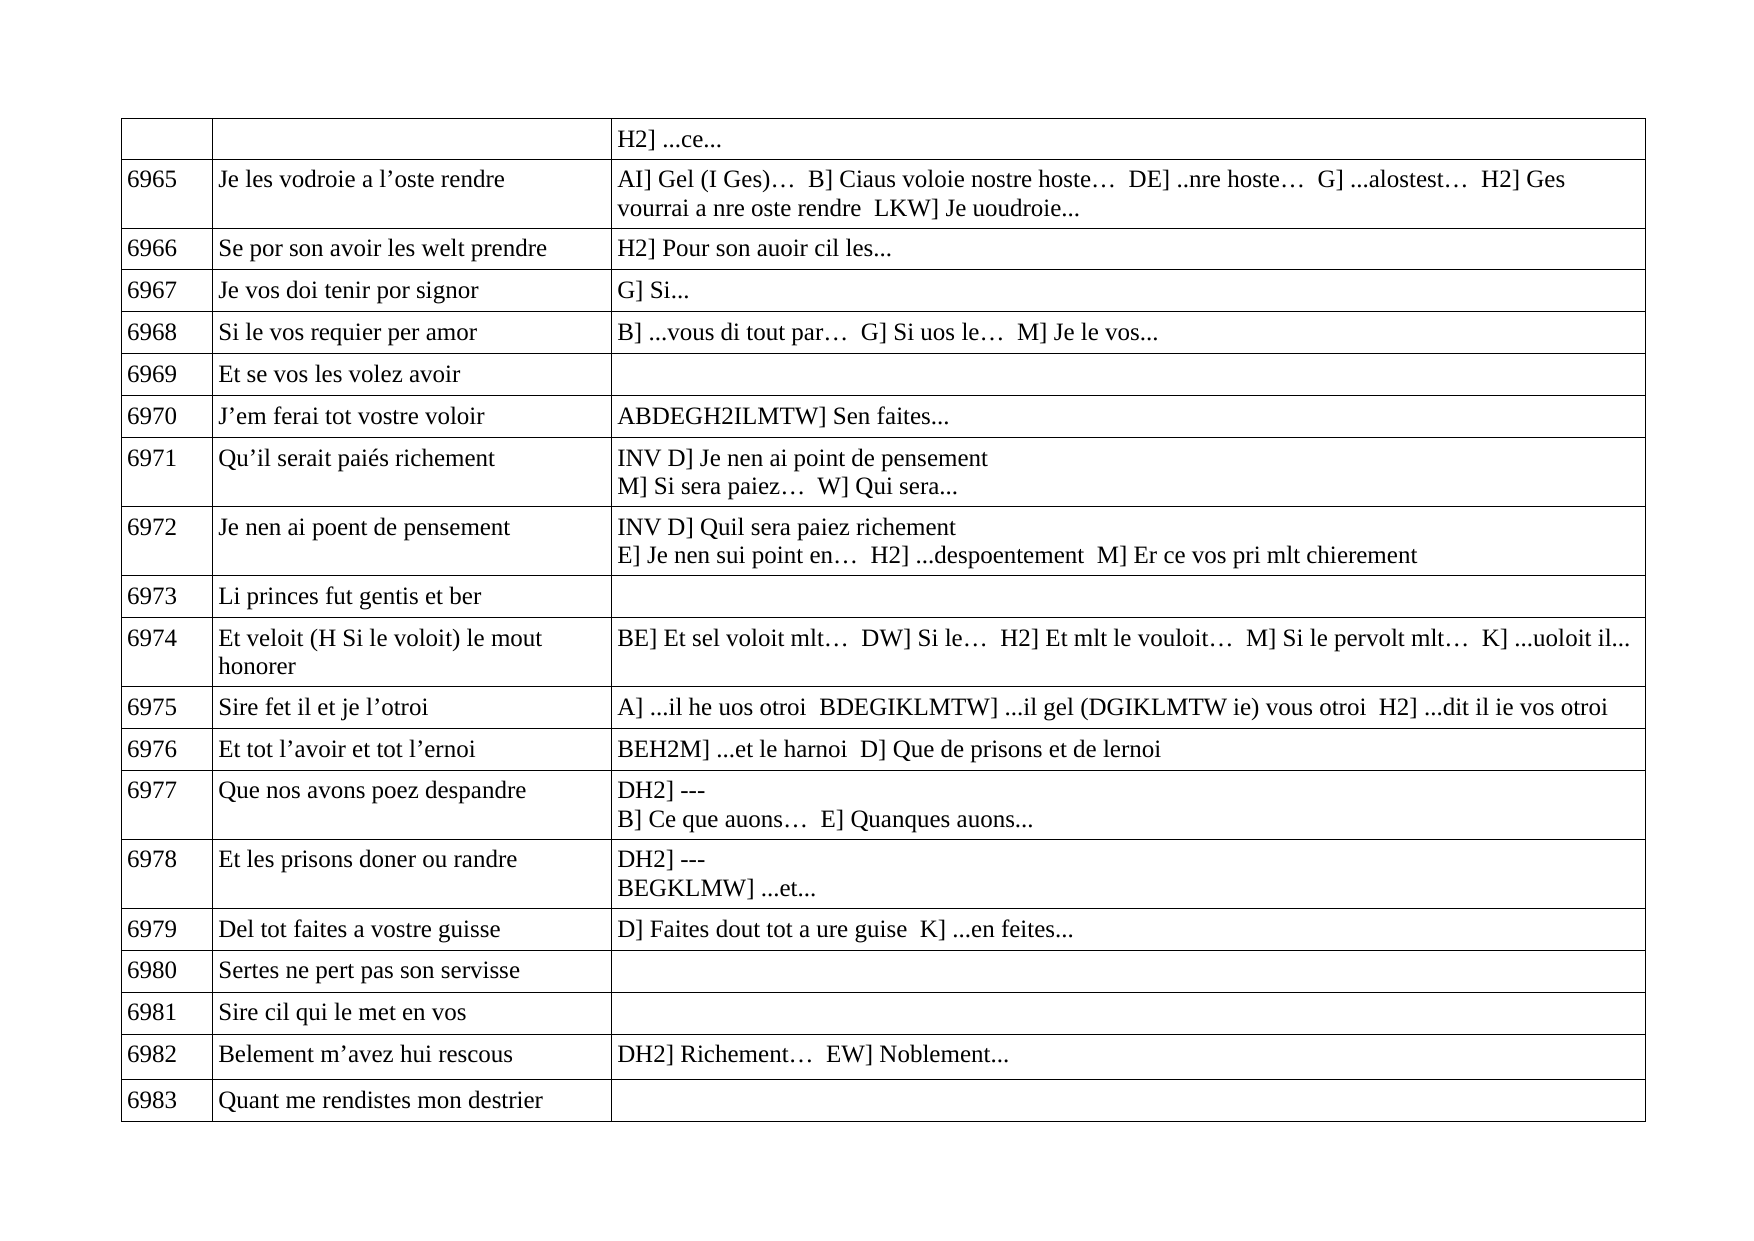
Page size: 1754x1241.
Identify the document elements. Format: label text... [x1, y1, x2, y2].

table_cell 6973 [122, 576, 212, 617]
table_cell Del tot faites a vostre guisse [213, 909, 611, 950]
table_cell Sertes ne pert pas son servisse [213, 951, 611, 992]
table_cell Se por son avoir les welt prendre [213, 229, 611, 269]
table_cell H2] Pour son auoir cil les... [612, 229, 1645, 269]
table_cell AI] Gel (I Ges)… B] Ciaus voloie nostre hoste… DE] ..nre hoste… G] ...alostest… H2] Ges vourrai a nre oste rendre LKW] Je uoudroie... [612, 160, 1645, 227]
table_cell DH2] --- BEGKLMW] ...et... [612, 840, 1645, 908]
table_cell J’em ferai tot vostre voloir [213, 396, 611, 437]
table_cell 6977 [122, 771, 212, 839]
table_cell 6965 [122, 160, 212, 227]
table_cell 6974 [122, 618, 212, 686]
table_cell Je vos doi tenir por signor [213, 270, 611, 311]
table_cell Et tot l’avoir et tot l’ernoi [213, 729, 611, 770]
table_cell G] Si... [612, 270, 1645, 311]
table_cell BEH2M] ...et le harnoi D] Que de prisons et de lernoi [612, 729, 1645, 770]
table_cell INV D] Quil sera paiez richement E] Je nen sui point en… H2] ...despoentement M] Er ce vos pri mlt chierement [612, 507, 1645, 575]
table_cell 6979 [122, 909, 212, 950]
table_cell [612, 576, 1645, 617]
table_cell 6981 [122, 993, 212, 1033]
table_cell [213, 119, 611, 158]
table_cell --- H2] ...ce... [612, 119, 1645, 158]
table_cell Je nen ai poent de pensement [213, 507, 611, 575]
table_cell Sire fet il et je l’otroi [213, 687, 611, 728]
table_cell A] ...il he uos otroi BDEGIKLMTW] ...il gel (DGIKLMTW ie) vous otroi H2] ...dit il ie vos otroi [612, 687, 1645, 728]
table_cell [612, 1080, 1645, 1121]
table_cell Et veloit (H Si le voloit) le mout honorer [213, 618, 611, 686]
table_cell Et les prisons doner ou randre [213, 840, 611, 908]
table_cell BE] Et sel voloit mlt… DW] Si le… H2] Et mlt le vouloit… M] Si le pervolt mlt… K] ...uoloit il... [612, 618, 1645, 686]
table_cell INV D] Je nen ai point de pensement M] Si sera paiez… W] Qui sera... [612, 438, 1645, 506]
table_cell 6980 [122, 951, 212, 992]
table_cell Qu’il serait paiés richement [213, 438, 611, 506]
table_cell D] Faites dout tot a ure guise K] ...en feites... [612, 909, 1645, 950]
table_cell 6971 [122, 438, 212, 506]
table_cell [612, 354, 1645, 395]
table_cell 6978 [122, 840, 212, 908]
table_cell Li princes fut gentis et ber [213, 576, 611, 617]
table_cell 6972 [122, 507, 212, 575]
table_cell Belement m’avez hui rescous [213, 1035, 611, 1079]
table_cell ABDEGH2ILMTW] Sen faites... [612, 396, 1645, 437]
table_cell 6976 [122, 729, 212, 770]
table_cell 6975 [122, 687, 212, 728]
table_cell Quant me rendistes mon destrier [213, 1080, 611, 1121]
table_cell 6983 [122, 1080, 212, 1121]
table_cell [122, 119, 212, 158]
table_cell 6969 [122, 354, 212, 395]
table_cell DH2] --- B] Ce que auons… E] Quanques auons... [612, 771, 1645, 839]
table_cell [612, 993, 1645, 1033]
table_cell 6967 [122, 270, 212, 311]
table_cell Sire cil qui le met en vos [213, 993, 611, 1033]
table_cell 6968 [122, 312, 212, 353]
table_cell 6982 [122, 1035, 212, 1079]
table_cell B] ...vous di tout par… G] Si uos le… M] Je le vos... [612, 312, 1645, 353]
table_cell DH2] Richement… EW] Noblement... [612, 1035, 1645, 1079]
table_cell Que nos avons poez despandre [213, 771, 611, 839]
table_cell Si le vos requier per amor [213, 312, 611, 353]
table_cell 6966 [122, 229, 212, 269]
table_cell Je les vodroie a l’oste rendre [213, 160, 611, 227]
table_cell [612, 951, 1645, 992]
table_cell Et se vos les volez avoir [213, 354, 611, 395]
table_cell 6970 [122, 396, 212, 437]
